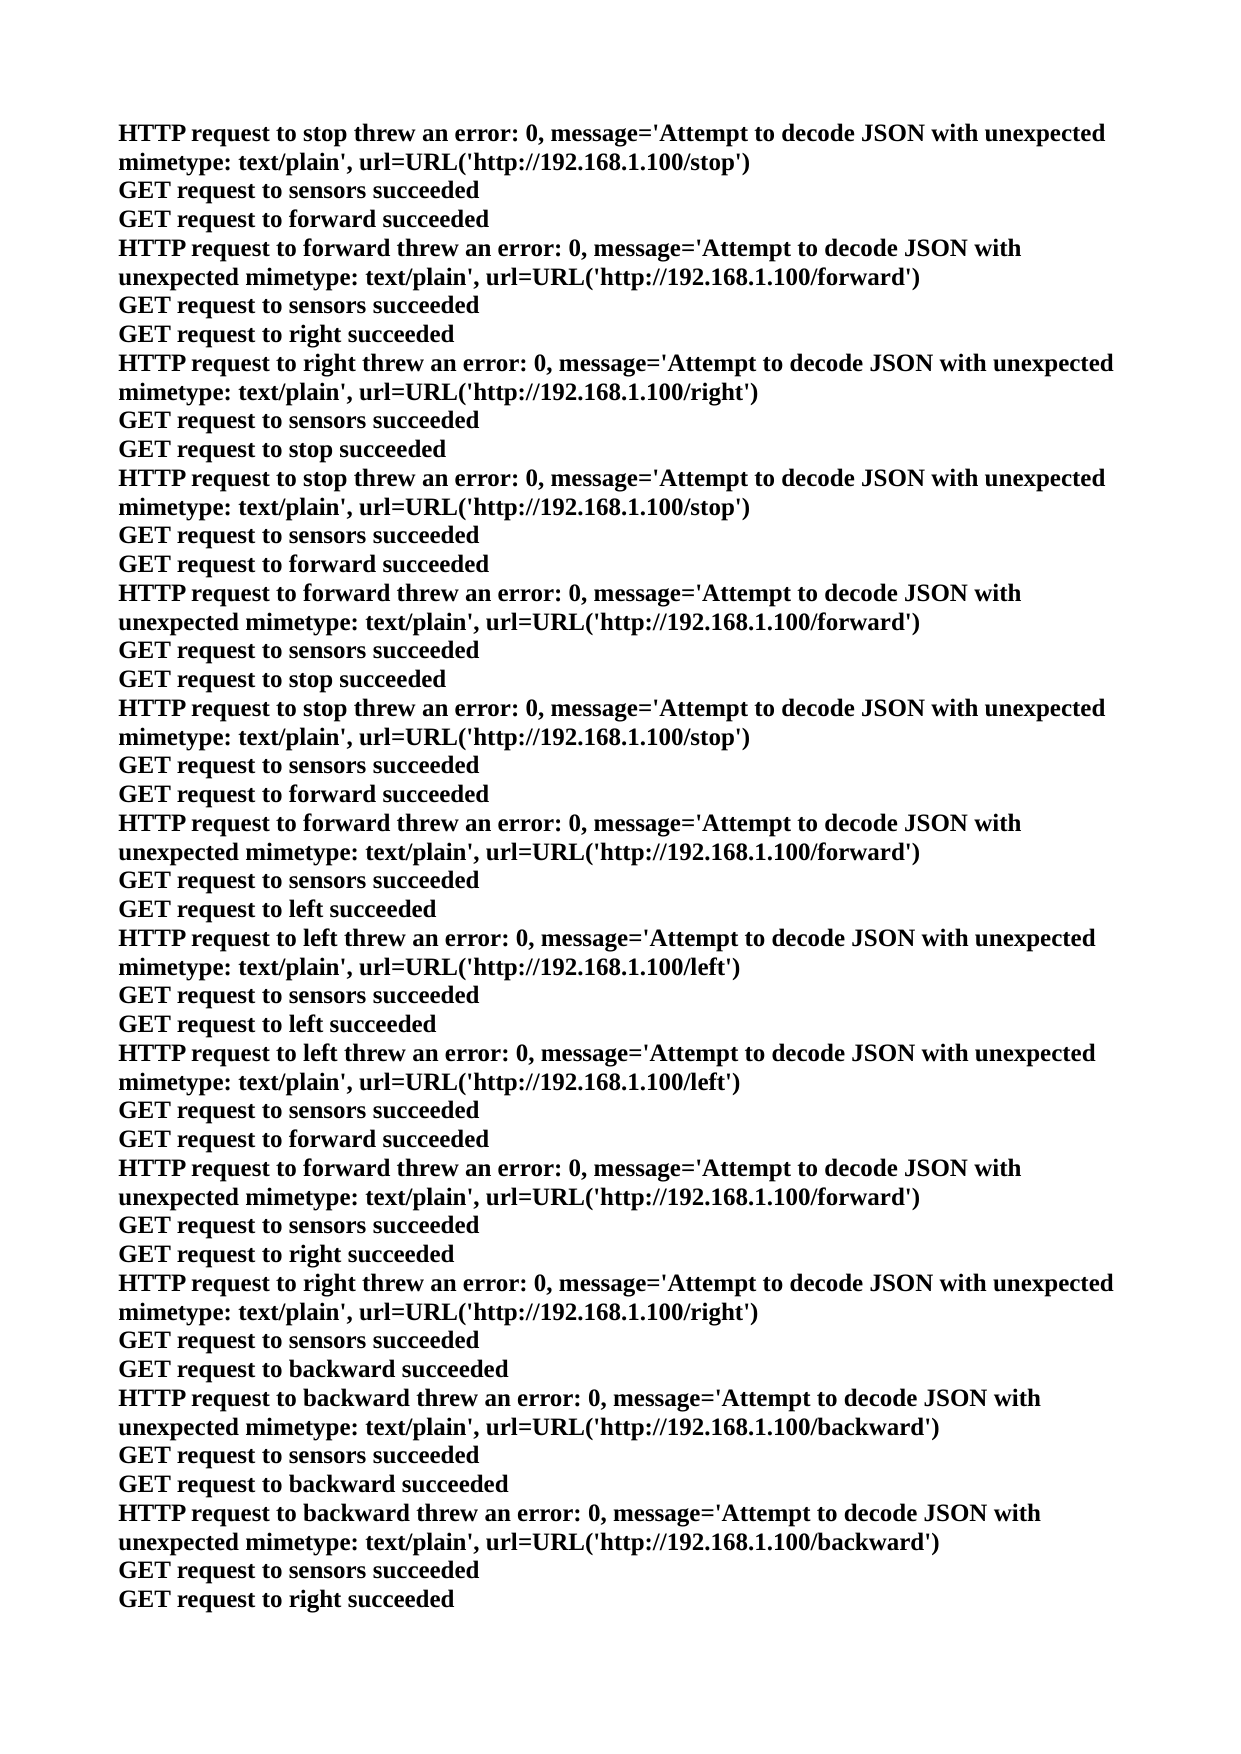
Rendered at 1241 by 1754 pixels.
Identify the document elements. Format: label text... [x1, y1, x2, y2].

text HTTP request to right threw an error: 0, message='Attempt to decode JSON with unexpected mimetype: text/plain', url=URL('http://192.168.1.100/right') [118, 348, 1122, 406]
text GET request to forward succeeded [118, 1124, 1122, 1153]
text GET request to sensors succeeded [118, 406, 1122, 434]
text GET request to forward succeeded [118, 549, 1122, 578]
text GET request to backward succeeded [118, 1469, 1122, 1498]
text HTTP request to forward threw an error: 0, message='Attempt to decode JSON with unexpected mimetype: text/plain', url=URL('http://192.168.1.100/forward') [118, 578, 1122, 636]
text HTTP request to forward threw an error: 0, message='Attempt to decode JSON with unexpected mimetype: text/plain', url=URL('http://192.168.1.100/forward') [118, 1153, 1122, 1211]
text HTTP request to left threw an error: 0, message='Attempt to decode JSON with unexpected mimetype: text/plain', url=URL('http://192.168.1.100/left') [118, 1038, 1122, 1096]
text HTTP request to stop threw an error: 0, message='Attempt to decode JSON with unexpected mimetype: text/plain', url=URL('http://192.168.1.100/stop') [118, 693, 1122, 751]
text GET request to backward succeeded [118, 1354, 1122, 1383]
text GET request to right succeeded [118, 319, 1122, 348]
text GET request to stop succeeded [118, 434, 1122, 463]
text GET request to right succeeded [118, 1239, 1122, 1268]
text GET request to sensors succeeded [118, 751, 1122, 779]
text GET request to forward succeeded [118, 204, 1122, 233]
text GET request to sensors succeeded [118, 521, 1122, 549]
text GET request to forward succeeded [118, 779, 1122, 808]
text HTTP request to backward threw an error: 0, message='Attempt to decode JSON with unexpected mimetype: text/plain', url=URL('http://192.168.1.100/backward') [118, 1498, 1122, 1556]
text GET request to right succeeded [118, 1584, 1122, 1613]
text GET request to left succeeded [118, 894, 1122, 923]
text HTTP request to right threw an error: 0, message='Attempt to decode JSON with unexpected mimetype: text/plain', url=URL('http://192.168.1.100/right') [118, 1268, 1122, 1326]
text GET request to sensors succeeded [118, 1096, 1122, 1124]
text HTTP request to forward threw an error: 0, message='Attempt to decode JSON with unexpected mimetype: text/plain', url=URL('http://192.168.1.100/forward') [118, 233, 1122, 291]
text HTTP request to left threw an error: 0, message='Attempt to decode JSON with unexpected mimetype: text/plain', url=URL('http://192.168.1.100/left') [118, 923, 1122, 981]
text HTTP request to stop threw an error: 0, message='Attempt to decode JSON with unexpected mimetype: text/plain', url=URL('http://192.168.1.100/stop') [118, 463, 1122, 521]
text GET request to sensors succeeded [118, 1441, 1122, 1469]
text HTTP request to forward threw an error: 0, message='Attempt to decode JSON with unexpected mimetype: text/plain', url=URL('http://192.168.1.100/forward') [118, 808, 1122, 866]
text HTTP request to backward threw an error: 0, message='Attempt to decode JSON with unexpected mimetype: text/plain', url=URL('http://192.168.1.100/backward') [118, 1383, 1122, 1441]
text GET request to sensors succeeded [118, 636, 1122, 664]
text HTTP request to stop threw an error: 0, message='Attempt to decode JSON with unexpected mimetype: text/plain', url=URL('http://192.168.1.100/stop') [118, 118, 1122, 176]
text GET request to sensors succeeded [118, 1326, 1122, 1354]
text GET request to sensors succeeded [118, 291, 1122, 319]
text GET request to left succeeded [118, 1009, 1122, 1038]
text GET request to stop succeeded [118, 664, 1122, 693]
text GET request to sensors succeeded [118, 1556, 1122, 1584]
text GET request to sensors succeeded [118, 866, 1122, 894]
text GET request to sensors succeeded [118, 1211, 1122, 1239]
text GET request to sensors succeeded [118, 176, 1122, 204]
text GET request to sensors succeeded [118, 981, 1122, 1009]
